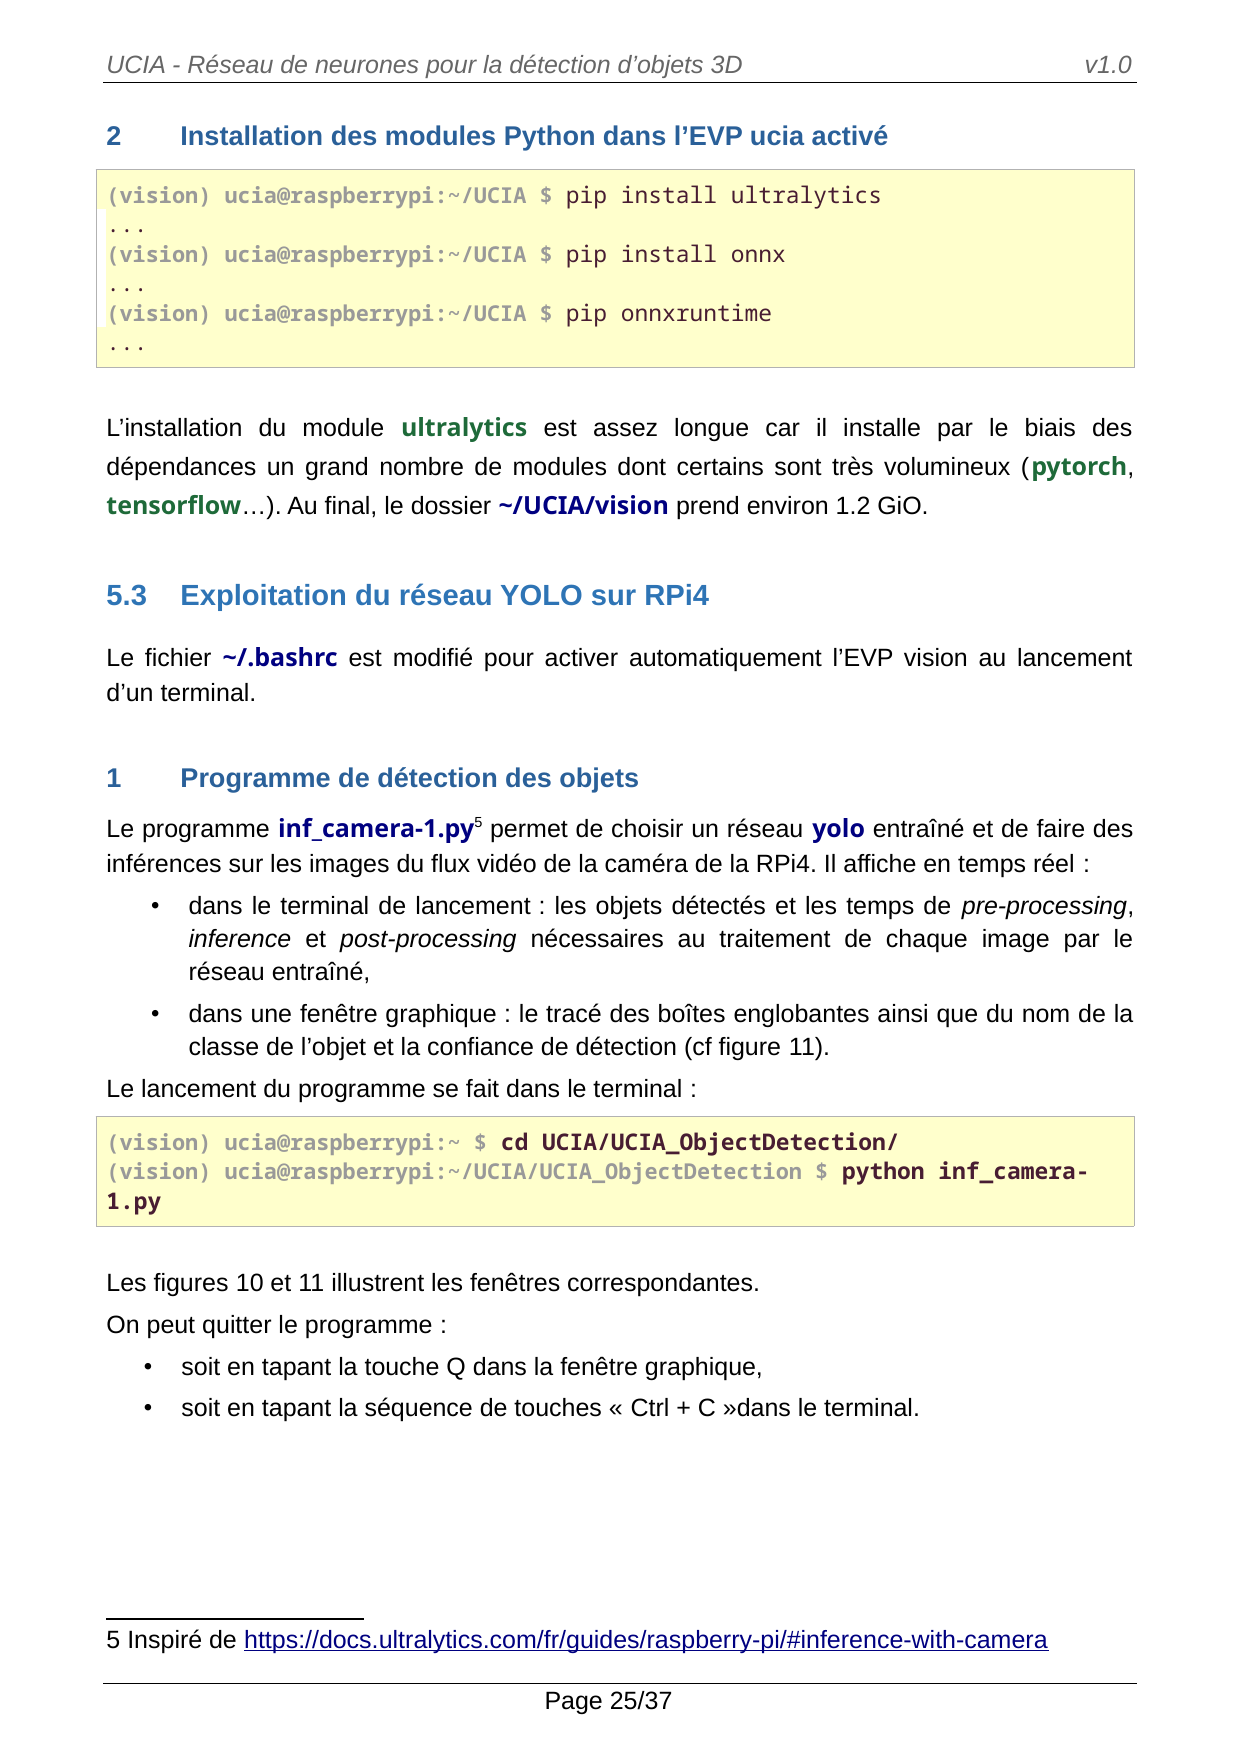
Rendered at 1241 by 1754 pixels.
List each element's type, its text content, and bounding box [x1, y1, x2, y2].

list soit en tapant la touche Q dans la fenêtre graphique, [144, 1351, 1134, 1380]
text Le programme inf_camera-1.py permet de choisir un réseau yolo entraîné et de faire des inférences sur les images du flux vidéo de la caméra de la RPi4. Il affiche en temps réel : [106, 811, 1134, 878]
text (vision) ucia@raspberrypi:~/UCIA $ pip install onnx [106, 239, 1134, 268]
list soit en tapant la séquence de touches « Ctrl + C »dans le terminal. [144, 1393, 1134, 1422]
subtitle Programme de détection des objets [106, 762, 1134, 793]
text Les figures 10 et 11 illustrent les fenêtres correspondantes. [106, 1268, 1134, 1296]
subtitle Installation des modules Python dans l’EVP ucia activé [106, 120, 1134, 151]
list dans une fenêtre graphique : le tracé des boîtes englobantes ainsi que du nom de la classe de l’objet et la confiance de détection (cf figure 11). [151, 999, 1134, 1061]
text Inspiré de https://docs.ultralytics.com/fr/guides/raspberry-pi/#inference-with-camera [106, 1625, 1134, 1654]
text L’installation du module ultralytics est assez longue car il installe par le biais des dépendances un grand nombre de modules dont certains sont très volumineux (pytorch, tensorflow…). Au final, le dossier ~/UCIA/vision prend environ 1.2 GiO. [106, 409, 1134, 522]
text (vision) ucia@raspberrypi:~/UCIA $ pip install ultralytics [97, 170, 1134, 209]
text Le fichier ~/.bashrc est modifié pour activer automatiquement l’EVP vision au lancement d’un terminal. [106, 640, 1134, 707]
text ... [106, 268, 1134, 298]
text ... [97, 317, 1134, 367]
subtitle Exploitation du réseau YOLO sur RPi4 [106, 578, 1134, 611]
text On peut quitter le programme : [106, 1309, 1134, 1338]
text ... [106, 209, 1134, 239]
list dans le terminal de lancement : les objets détectés et les temps de pre-processing, inference et post-processing nécessaires au traitement de chaque image par le réseau entraîné, [151, 891, 1134, 986]
text (vision) ucia@raspberrypi:~/UCIA/UCIA_ObjectDetection $ python inf_camera-1.py [97, 1145, 1134, 1226]
text Le lancement du programme se fait dans le terminal : [106, 1074, 1134, 1103]
text (vision) ucia@raspberrypi:~/UCIA $ pip onnxruntime [106, 298, 1134, 317]
text (vision) ucia@raspberrypi:~ $ cd UCIA/UCIA_ObjectDetection/ [97, 1117, 1134, 1145]
